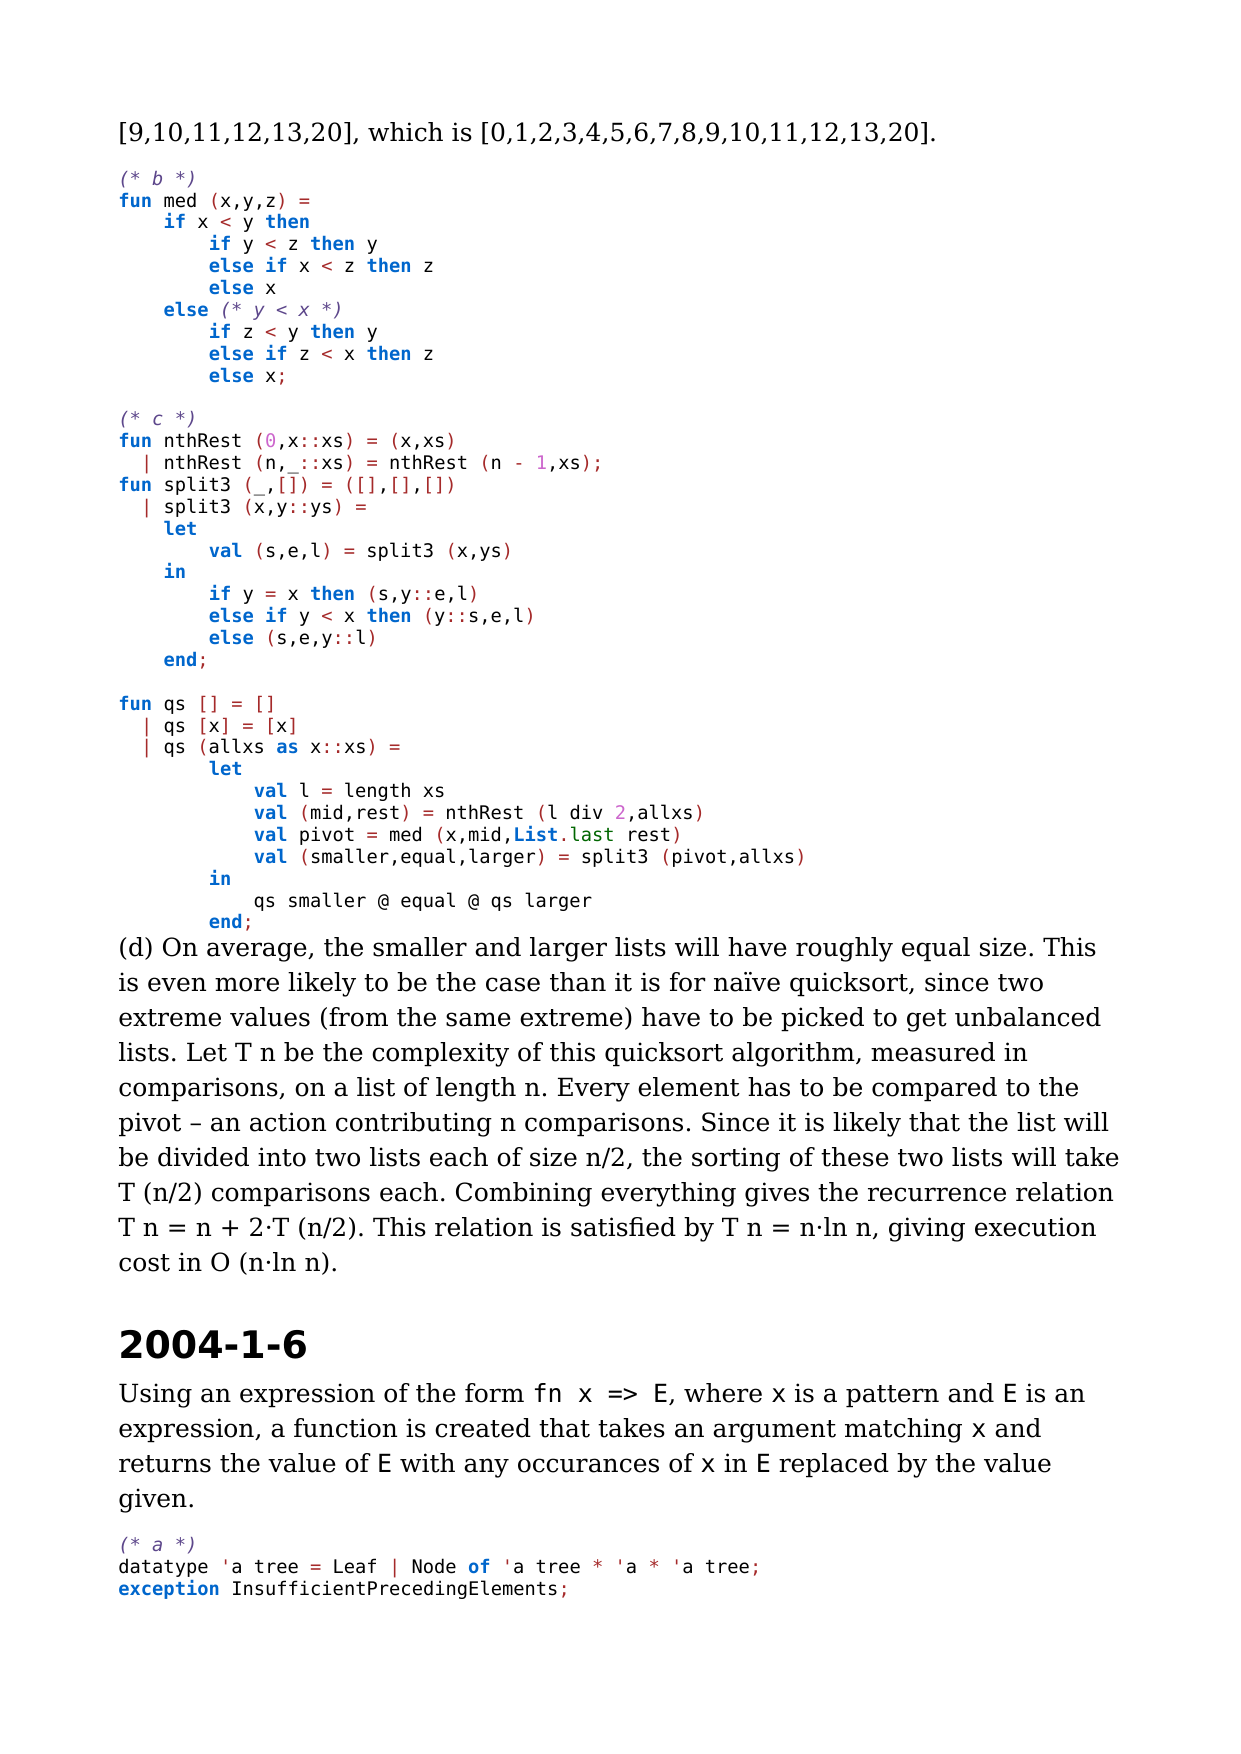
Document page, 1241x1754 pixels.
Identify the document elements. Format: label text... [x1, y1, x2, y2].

text | split3 (x,y::ys) = [118, 496, 1122, 518]
text val (smaller,equal,larger) = split3 (pivot,allxs) [118, 846, 1122, 868]
text let [118, 758, 1122, 780]
text fun qs [] = [] [118, 693, 1122, 714]
text exception InsufficientPrecedingElements; [118, 1578, 1122, 1600]
text else if z < x then z [118, 343, 1122, 364]
text val (s,e,l) = split3 (x,ys) [118, 539, 1122, 561]
text else (s,e,y::l) [118, 627, 1122, 649]
text (* b *) [118, 168, 1122, 189]
text val (mid,rest) = nthRest (l div 2,allxs) [118, 802, 1122, 824]
text datatype 'a tree = Leaf | Node of 'a tree * 'a * 'a tree; [118, 1556, 1122, 1578]
text fun med (x,y,z) = [118, 189, 1122, 211]
text else x; [118, 364, 1122, 386]
subtitle 2004-1-6 [118, 1323, 1122, 1367]
text fun nthRest (0,x::xs) = (x,xs) [118, 430, 1122, 452]
text else if y < x then (y::s,e,l) [118, 605, 1122, 627]
text else x [118, 277, 1122, 299]
text in [118, 561, 1122, 583]
text | qs (allxs as x::xs) = [118, 736, 1122, 758]
text fun split3 (_,[]) = ([],[],[]) [118, 474, 1122, 496]
text (* a *) [118, 1534, 1122, 1556]
text if x < y then [118, 211, 1122, 233]
text if z < y then y [118, 321, 1122, 343]
text | nthRest (n,_::xs) = nthRest (n - 1,xs); [118, 452, 1122, 474]
text end; [118, 911, 1122, 933]
text end; [118, 649, 1122, 671]
text | qs [x] = [x] [118, 714, 1122, 736]
text if y = x then (s,y::e,l) [118, 583, 1122, 605]
text else (* y < x *) [118, 299, 1122, 321]
text qs smaller @ equal @ qs larger [118, 889, 1122, 911]
text Using an expression of the form fn x => E, where x is a pattern and E is an expression, a function is created that takes an argument matching x and returns the value of E with any occurances of x in E replaced by the value given. [118, 1379, 1122, 1514]
text (* c *) [118, 408, 1122, 430]
text if y < z then y [118, 233, 1122, 255]
text val pivot = med (x,mid,List.last rest) [118, 824, 1122, 846]
text val l = length xs [118, 780, 1122, 802]
text else if x < z then z [118, 255, 1122, 277]
text (d) On average, the smaller and larger lists will have roughly equal size. This is even more likely to be the case than it is for naïve quicksort, since two extreme values (from the same extreme) have to be picked to get unbalanced lists. Let T n be the complexity of this quicksort algorithm, measured in comparisons, on a list of length n. Every element has to be compared to the pivot – an action contributing n comparisons. Since it is likely that the list will be divided into two lists each of size n/2, the sorting of these two lists will take T (n/2) comparisons each. Combining everything gives the recurrence relation T n = n + 2·T (n/2). This relation is satisfied by T n = n·ln n, giving execution cost in O (n·ln n). [118, 933, 1122, 1277]
text in [118, 868, 1122, 889]
text let [118, 518, 1122, 539]
text [9,10,11,12,13,20], which is [0,1,2,3,4,5,6,7,8,9,10,11,12,13,20]. [118, 118, 1122, 147]
